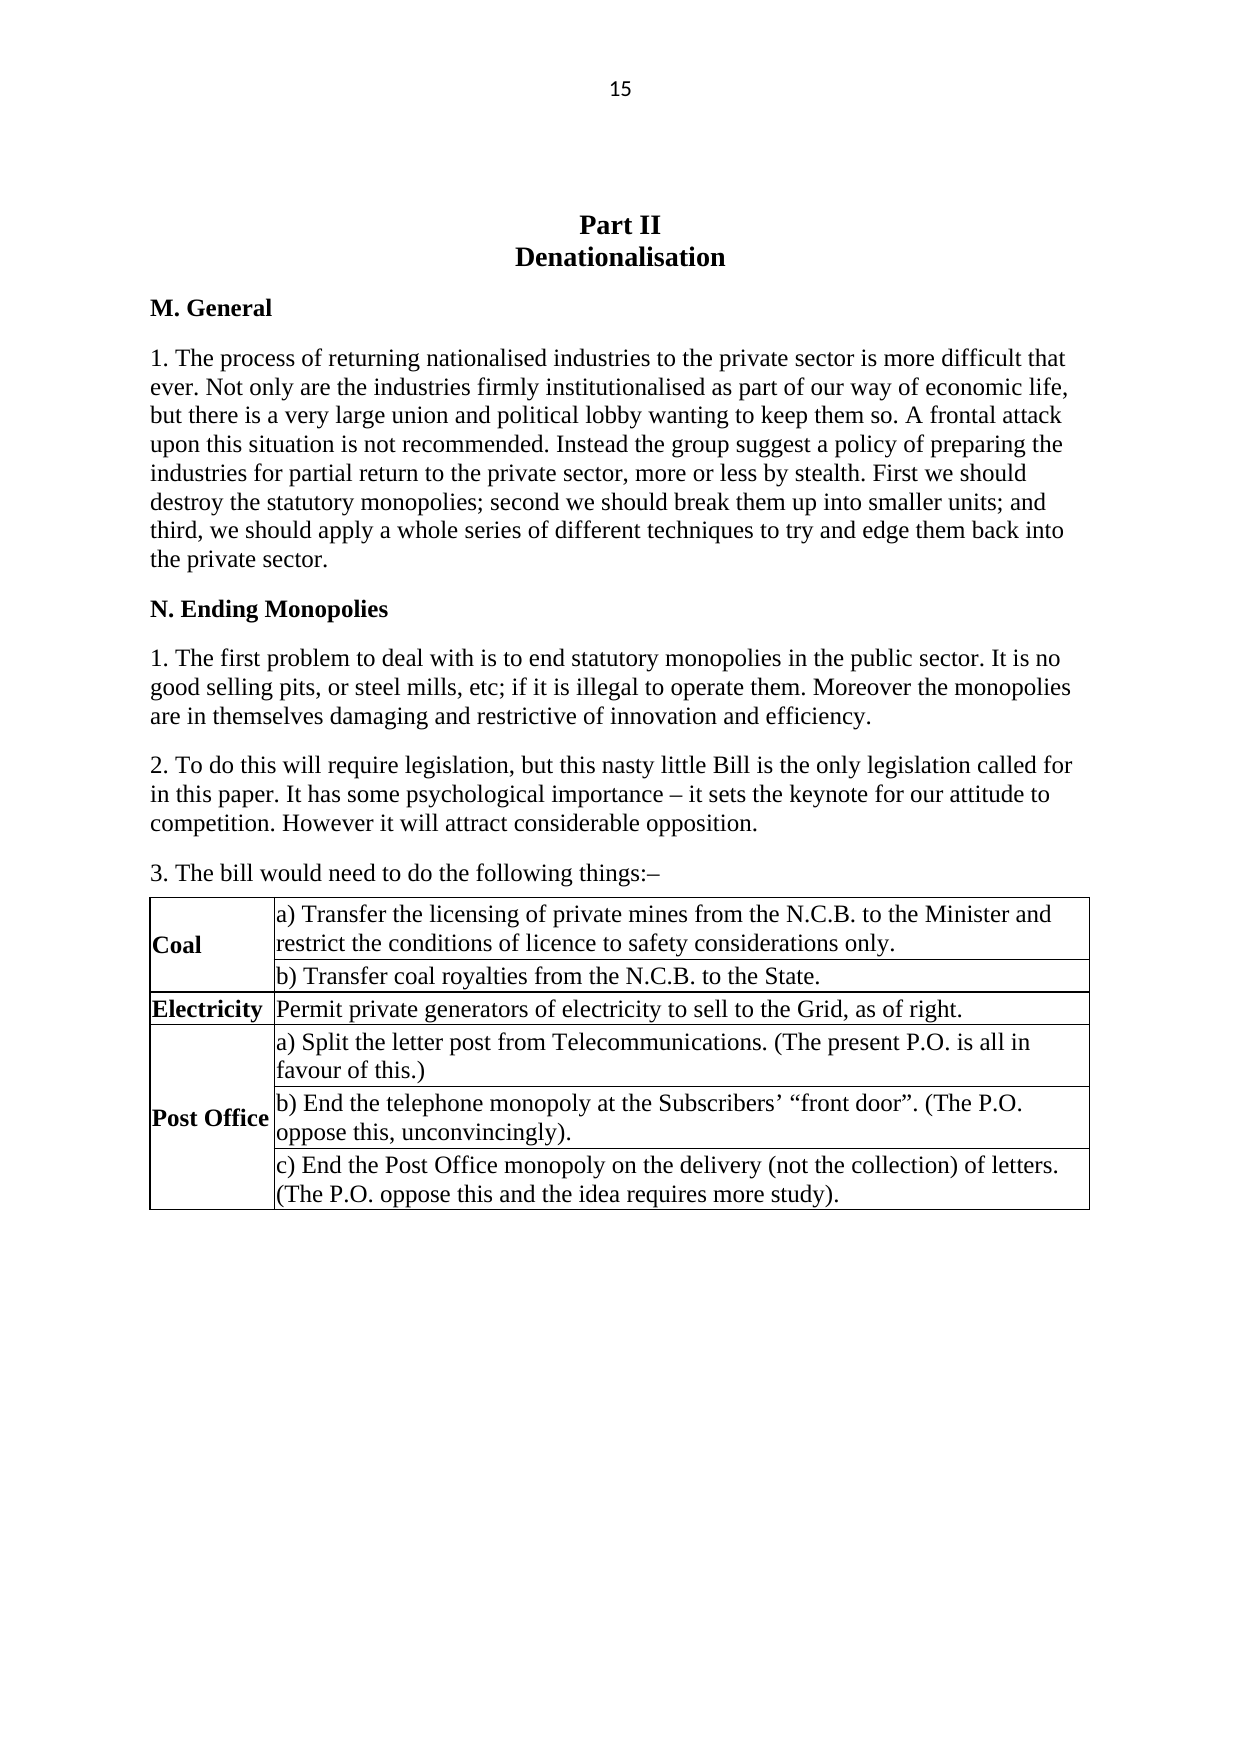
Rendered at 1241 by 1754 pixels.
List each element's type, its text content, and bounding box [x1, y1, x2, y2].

table_header Coal [151, 898, 274, 991]
text 1. The first problem to deal with is to end statutory monopolies in the public sector. It is no good selling pits, or steel mills, etc; if it is illegal to operate them. Moreover the monopolies are in themselves damaging and restrictive of innovation and efficiency. [150, 643, 1090, 730]
table_cell b) Transfer coal royalties from the N.C.B. to the State. [275, 960, 1089, 991]
table_cell Post Office [151, 1025, 274, 1209]
subtitle N. Ending Monopolies [150, 594, 1090, 623]
table_cell b) End the telephone monopoly at the Subscribers’ “front door”. (The P.O. oppose this, unconvincingly). [275, 1087, 1089, 1148]
text 2. To do this will require legislation, but this nasty little Bill is the only legislation called for in this paper. It has some psychological importance – it sets the keynote for our attitude to competition. However it will attract considerable opposition. [150, 751, 1090, 837]
table_header a) Transfer the licensing of private mines from the N.C.B. to the Minister and restrict the conditions of licence to safety considerations only. [275, 898, 1089, 958]
table_cell c) End the Post Office monopoly on the delivery (not the collection) of letters. (The P.O. oppose this and the idea requires more study). [275, 1149, 1089, 1209]
text 3. The bill would need to do the following things:– [150, 858, 1090, 886]
table_cell Permit private generators of electricity to sell to the Grid, as of right. [275, 993, 1089, 1024]
table_cell a) Split the letter post from Telecommunications. (The present P.O. is all in favour of this.) [275, 1025, 1089, 1086]
subtitle M. General [150, 293, 1090, 322]
text 1. The process of returning nationalised industries to the private sector is more difficult that ever. Not only are the industries firmly institutionalised as part of our way of economic life, but there is a very large union and political lobby wanting to keep them so. A frontal attack upon this situation is not recommended. Instead the group suggest a policy of preparing the industries for partial return to the private sector, more or less by stealth. First we should destroy the statutory monopolies; second we should break them up into smaller units; and third, we should apply a whole series of different techniques to try and edge them back into the private sector. [150, 343, 1090, 573]
table_cell Electricity [151, 993, 274, 1024]
subtitle Part II Denationalisation [150, 208, 1090, 273]
